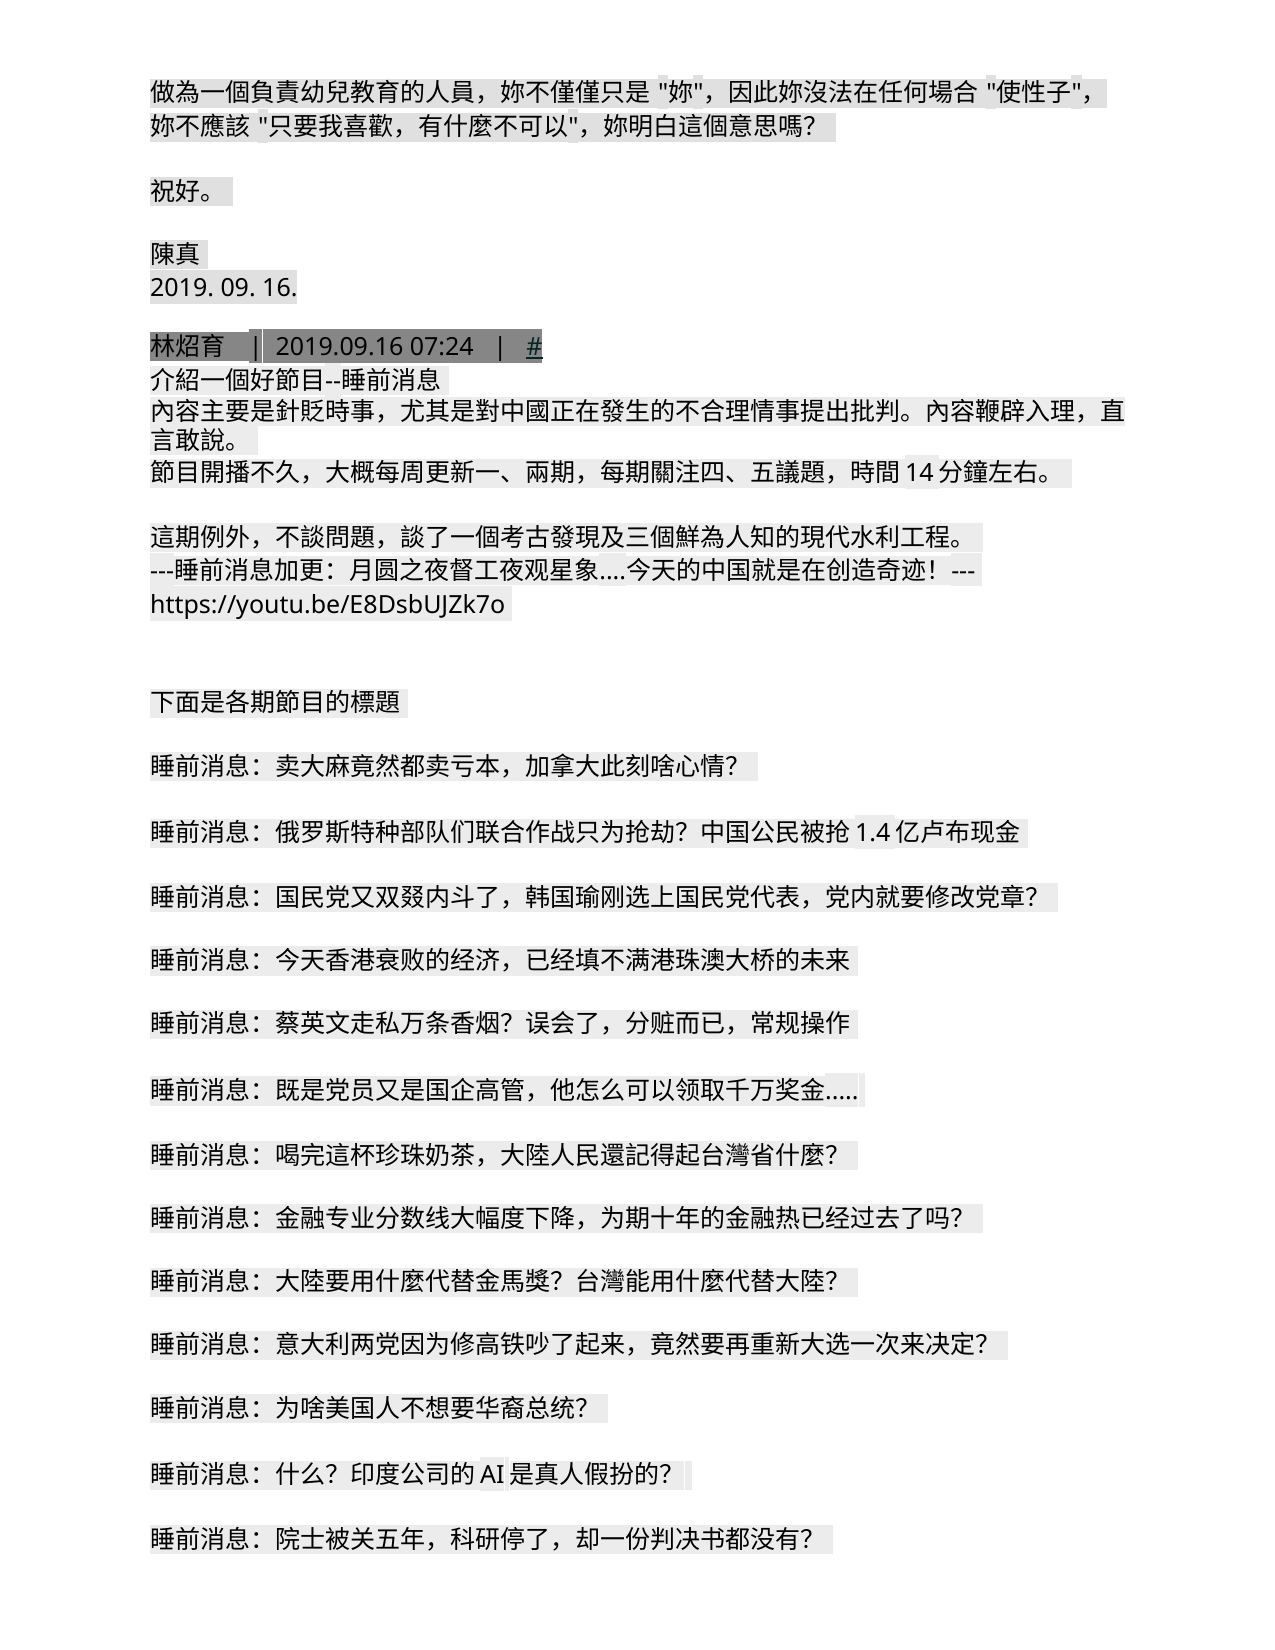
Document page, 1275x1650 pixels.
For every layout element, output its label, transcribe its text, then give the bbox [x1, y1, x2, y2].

text 做為一個負責幼兒教育的人員，妳不僅僅只是 "妳"，因此妳沒法在任何場合 "使性子"，妳不應該 "只要我喜歡，有什麼不可以"，妳明白這個意思嗎？ 祝好。 陳真 2019. 09. 16. [150, 75, 1125, 304]
text 介紹一個好節目--睡前消息 內容主要是針貶時事，尤其是對中國正在發生的不合理情事提出批判。內容鞭辟入理，直言敢說。 節目開播不久，大概每周更新一、兩期，每期關注四、五議題，時間14分鐘左右。 這期例外，不談問題，談了一個考古發現及三個鮮為人知的現代水利工程。 ---睡前消息加更：月圆之夜督工夜观星象....今天的中国就是在创造奇迹！--- https://youtu.be/E8DsbUJZk7o 下面是各期節目的標題 睡前消息：卖大麻竟然都卖亏本，加拿大此刻啥心情？ 睡前消息：俄罗斯特种部队们联合作战只为抢劫？中国公民被抢1.4亿卢布现金 睡前消息：国民党又双叕内斗了，韩国瑜刚选上国民党代表，党内就要修改党章？ 睡前消息：今天香港衰败的经济，已经填不满港珠澳大桥的未来 睡前消息：蔡英文走私万条香烟？误会了，分赃而已，常规操作 睡前消息：既是党员又是国企高管，他怎么可以领取千万奖金..... 睡前消息：喝完這杯珍珠奶茶，大陸人民還記得起台灣省什麼？ 睡前消息：金融专业分数线大幅度下降，为期十年的金融热已经过去了吗？ 睡前消息：大陸要用什麼代替金馬獎？台灣能用什麼代替大陸？ 睡前消息：意大利两党因为修高铁吵了起来，竟然要再重新大选一次来决定？ 睡前消息：为啥美国人不想要华裔总统？ 睡前消息：什么？印度公司的AI是真人假扮的？ 睡前消息：院士被关五年，科研停了，却一份判决书都没有？ [150, 363, 1125, 1554]
text 林炤育 | 2019.09.16 07:24 | # [150, 329, 1125, 363]
